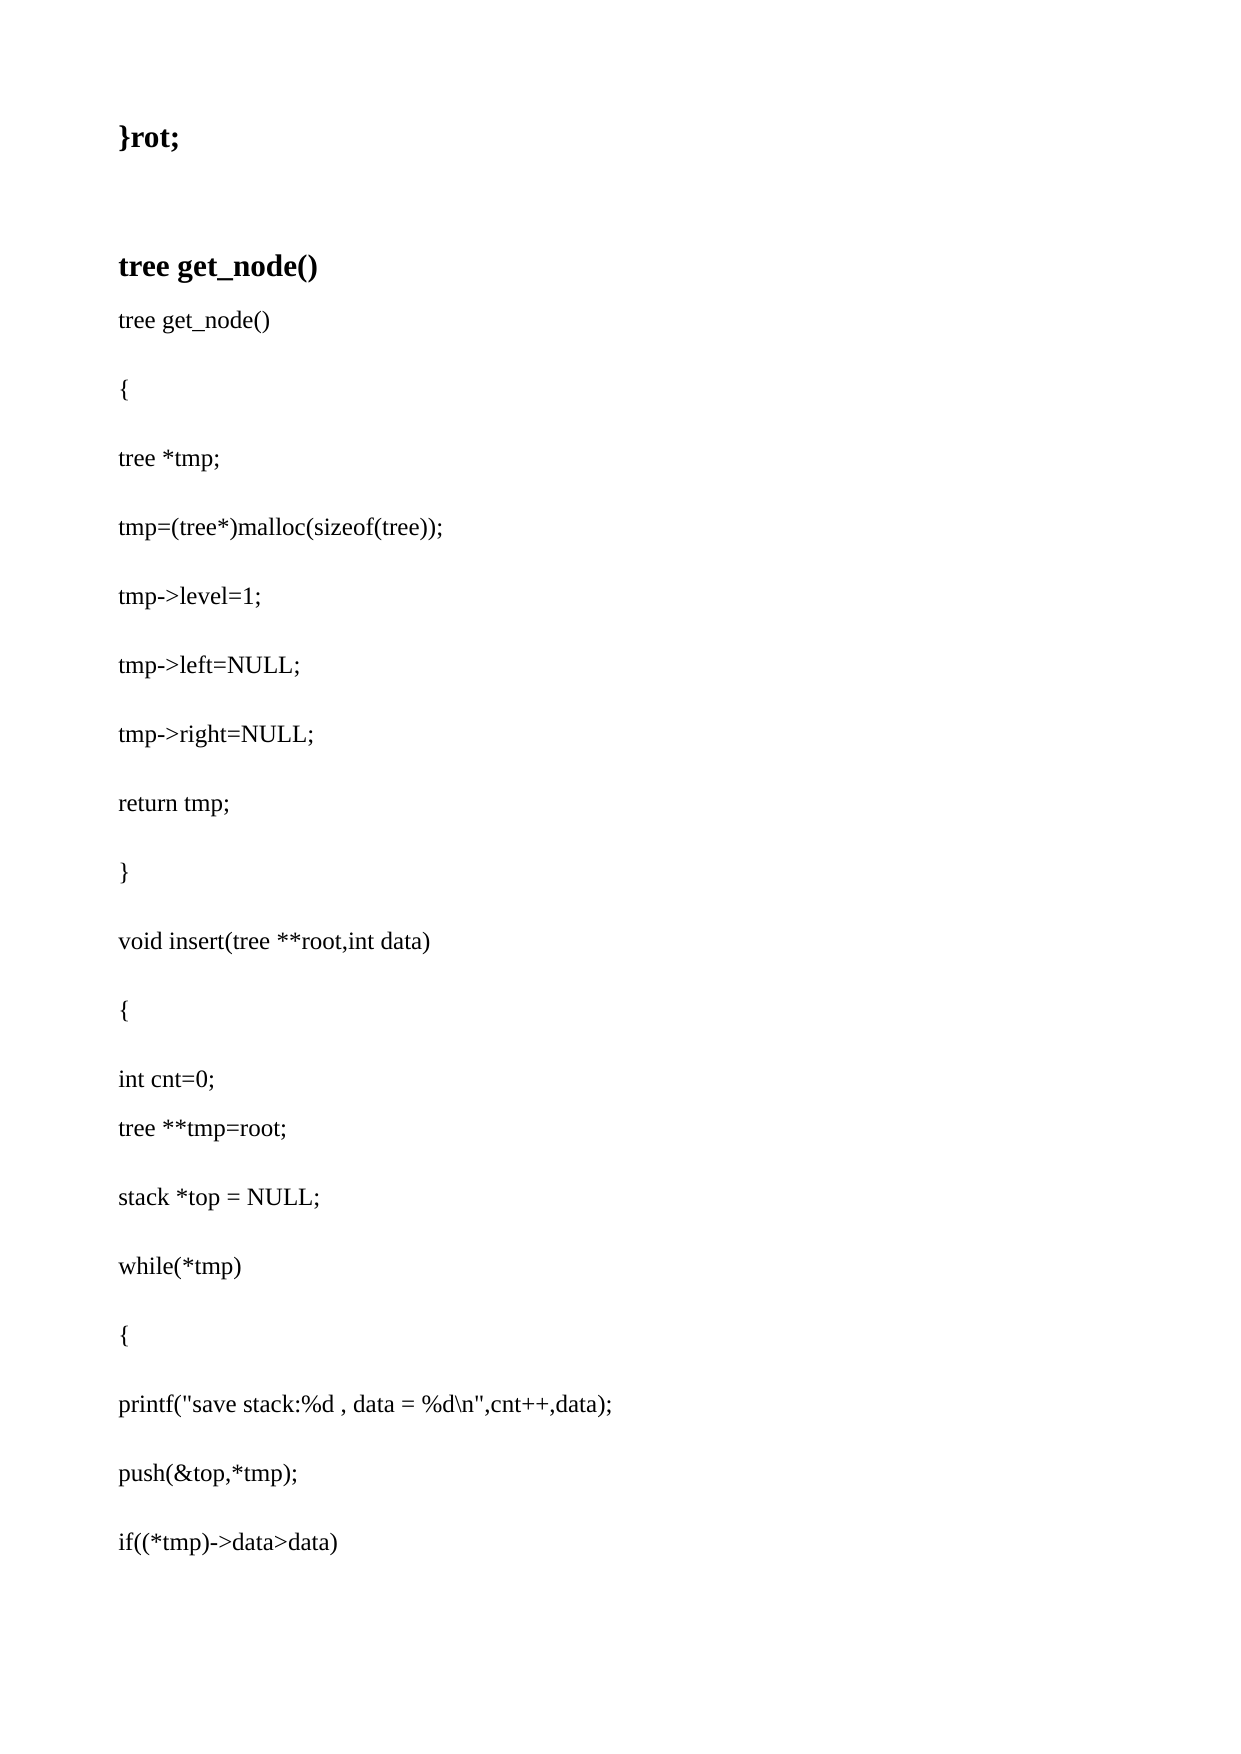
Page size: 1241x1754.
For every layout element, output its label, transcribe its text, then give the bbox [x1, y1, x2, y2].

text tree get_node() { tree *tmp; tmp=(tree*)malloc(sizeof(tree)); tmp->level=1; tmp->left=NULL; tmp->right=NULL; return tmp; } void insert(tree **root,int data) { int cnt=0; [118, 305, 1122, 1092]
text }rot; tree get_node() [118, 118, 1122, 283]
text tree **tmp=root; stack *top = NULL; while(*tmp) { printf("save stack:%d , data = %d\n",cnt++,data); push(&top,*tmp); if((*tmp)->data>data) [118, 1113, 1122, 1624]
